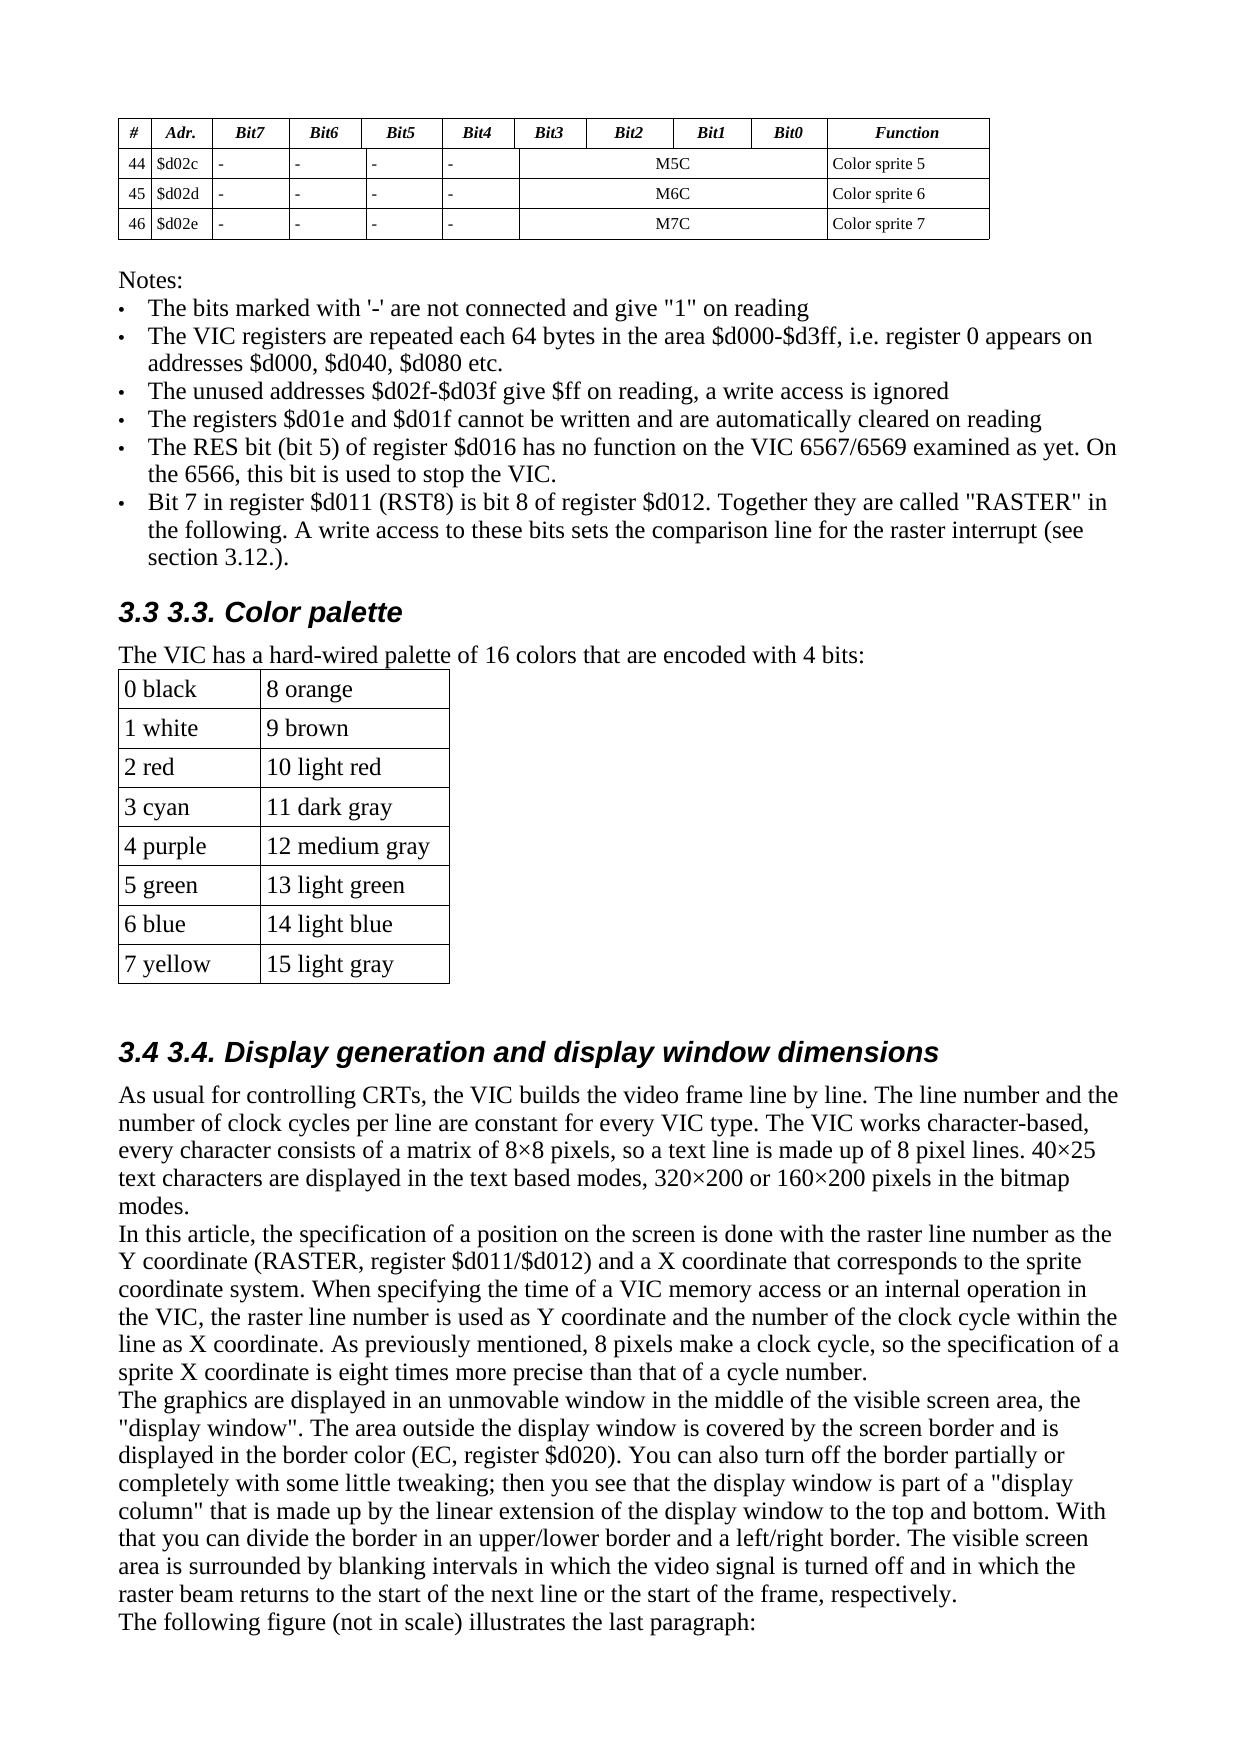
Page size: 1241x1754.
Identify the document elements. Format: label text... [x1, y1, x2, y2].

table_cell $d02c [152, 149, 212, 178]
table_cell 3 cyan [119, 788, 260, 826]
table_cell 9 brown [261, 709, 449, 748]
table_header 0 black [119, 670, 260, 708]
table_cell - [443, 179, 519, 208]
table_cell 4 purple [119, 827, 260, 865]
table_cell 2 red [119, 749, 260, 787]
table_header Bit6 [290, 119, 361, 148]
table_header Bit7 [213, 119, 289, 148]
list The VIC registers are repeated each 64 bytes in the area $d000-$d3ff, i.e. register 0 appears on addresses $d000, $d040, $d080 etc. [118, 322, 1122, 377]
table_header Bit5 [362, 119, 442, 148]
table_cell M6C [520, 179, 827, 208]
table_cell 6 blue [119, 906, 260, 944]
table_header Bit0 [752, 119, 827, 148]
text The following figure (not in scale) illustrates the last paragraph: [118, 1608, 1122, 1635]
table_cell 46 [119, 209, 151, 239]
subtitle 3.4. Display generation and display window dimensions [118, 1036, 1122, 1069]
text The VIC has a hard-wired palette of 16 colors that are encoded with 4 bits: [118, 641, 1122, 669]
table_cell - [367, 149, 442, 178]
table_cell 14 light blue [261, 906, 449, 944]
table_cell 11 dark gray [261, 788, 449, 826]
table_cell 45 [119, 179, 151, 208]
table_cell 1 white [119, 709, 260, 748]
table_cell M5C [520, 149, 827, 178]
table_header Function [828, 119, 989, 148]
table_cell 44 [119, 149, 151, 178]
table_cell 15 light gray [261, 945, 449, 983]
table_header Adr. [152, 119, 212, 148]
table_cell - [367, 209, 442, 239]
list The RES bit (bit 5) of register $d016 has no function on the VIC 6567/6569 examined as yet. On the 6566, this bit is used to stop the VIC. [118, 433, 1122, 488]
list Bit 7 in register $d011 (RST8) is bit 8 of register $d012. Together they are called "RASTER" in the following. A write access to these bits sets the comparison line for the raster interrupt (see section 3.12.). [118, 488, 1122, 571]
text As usual for controlling CRTs, the VIC builds the video frame line by line. The line number and the number of clock cycles per line are constant for every VIC type. The VIC works character-based, every character consists of a matrix of 8×8 pixels, so a text line is made up of 8 pixel lines. 40×25 text characters are displayed in the text based modes, 320×200 or 160×200 pixels in the bitmap modes. [118, 1081, 1122, 1220]
table_cell Color sprite 5 [828, 149, 989, 178]
table_cell - [367, 179, 442, 208]
table_cell - [290, 179, 366, 208]
table_cell $d02e [152, 209, 212, 239]
text The graphics are displayed in an unmovable window in the middle of the visible screen area, the "display window". The area outside the display window is covered by the screen border and is displayed in the border color (EC, register $d020). You can also turn off the border partially or completely with some little tweaking; then you see that the display window is part of a "display column" that is made up by the linear extension of the display window to the top and bottom. With that you can divide the border in an upper/lower border and a left/right border. The visible screen area is surrounded by blanking intervals in which the video signal is turned off and in which the raster beam returns to the start of the next line or the start of the frame, respectively. [118, 1386, 1122, 1608]
table_cell - [213, 149, 289, 178]
text Notes: [118, 266, 1122, 294]
table_header Bit1 [674, 119, 751, 148]
table_header Bit3 [515, 119, 586, 148]
table_header 8 orange [261, 670, 449, 708]
list The bits marked with '-' are not connected and give "1" on reading [118, 294, 1122, 322]
table_cell Color sprite 7 [828, 209, 989, 239]
table_cell - [290, 209, 366, 239]
table_header Bit2 [587, 119, 673, 148]
table_cell - [213, 209, 289, 239]
table_cell 12 medium gray [261, 827, 449, 865]
table_cell 10 light red [261, 749, 449, 787]
table_cell M7C [520, 209, 827, 239]
list The registers $d01e and $d01f cannot be written and are automatically cleared on reading [118, 405, 1122, 433]
text In this article, the specification of a position on the screen is done with the raster line number as the Y coordinate (RASTER, register $d011/$d012) and a X coordinate that corresponds to the sprite coordinate system. When specifying the time of a VIC memory access or an internal operation in the VIC, the raster line number is used as Y coordinate and the number of the clock cycle within the line as X coordinate. As previously mentioned, 8 pixels make a clock cycle, so the specification of a sprite X coordinate is eight times more precise than that of a cycle number. [118, 1220, 1122, 1386]
table_cell - [443, 209, 519, 239]
table_cell 7 yellow [119, 945, 260, 983]
table_cell $d02d [152, 179, 212, 208]
list The unused addresses $d02f-$d03f give $ff on reading, a write access is ignored [118, 377, 1122, 405]
table_header # [119, 119, 151, 148]
table_header Bit4 [443, 119, 514, 148]
table_cell Color sprite 6 [828, 179, 989, 208]
table_cell - [290, 149, 366, 178]
table_cell 5 green [119, 866, 260, 905]
table_cell 13 light green [261, 866, 449, 905]
table_cell - [443, 149, 519, 178]
table_cell - [213, 179, 289, 208]
subtitle 3.3. Color palette [118, 596, 1122, 629]
